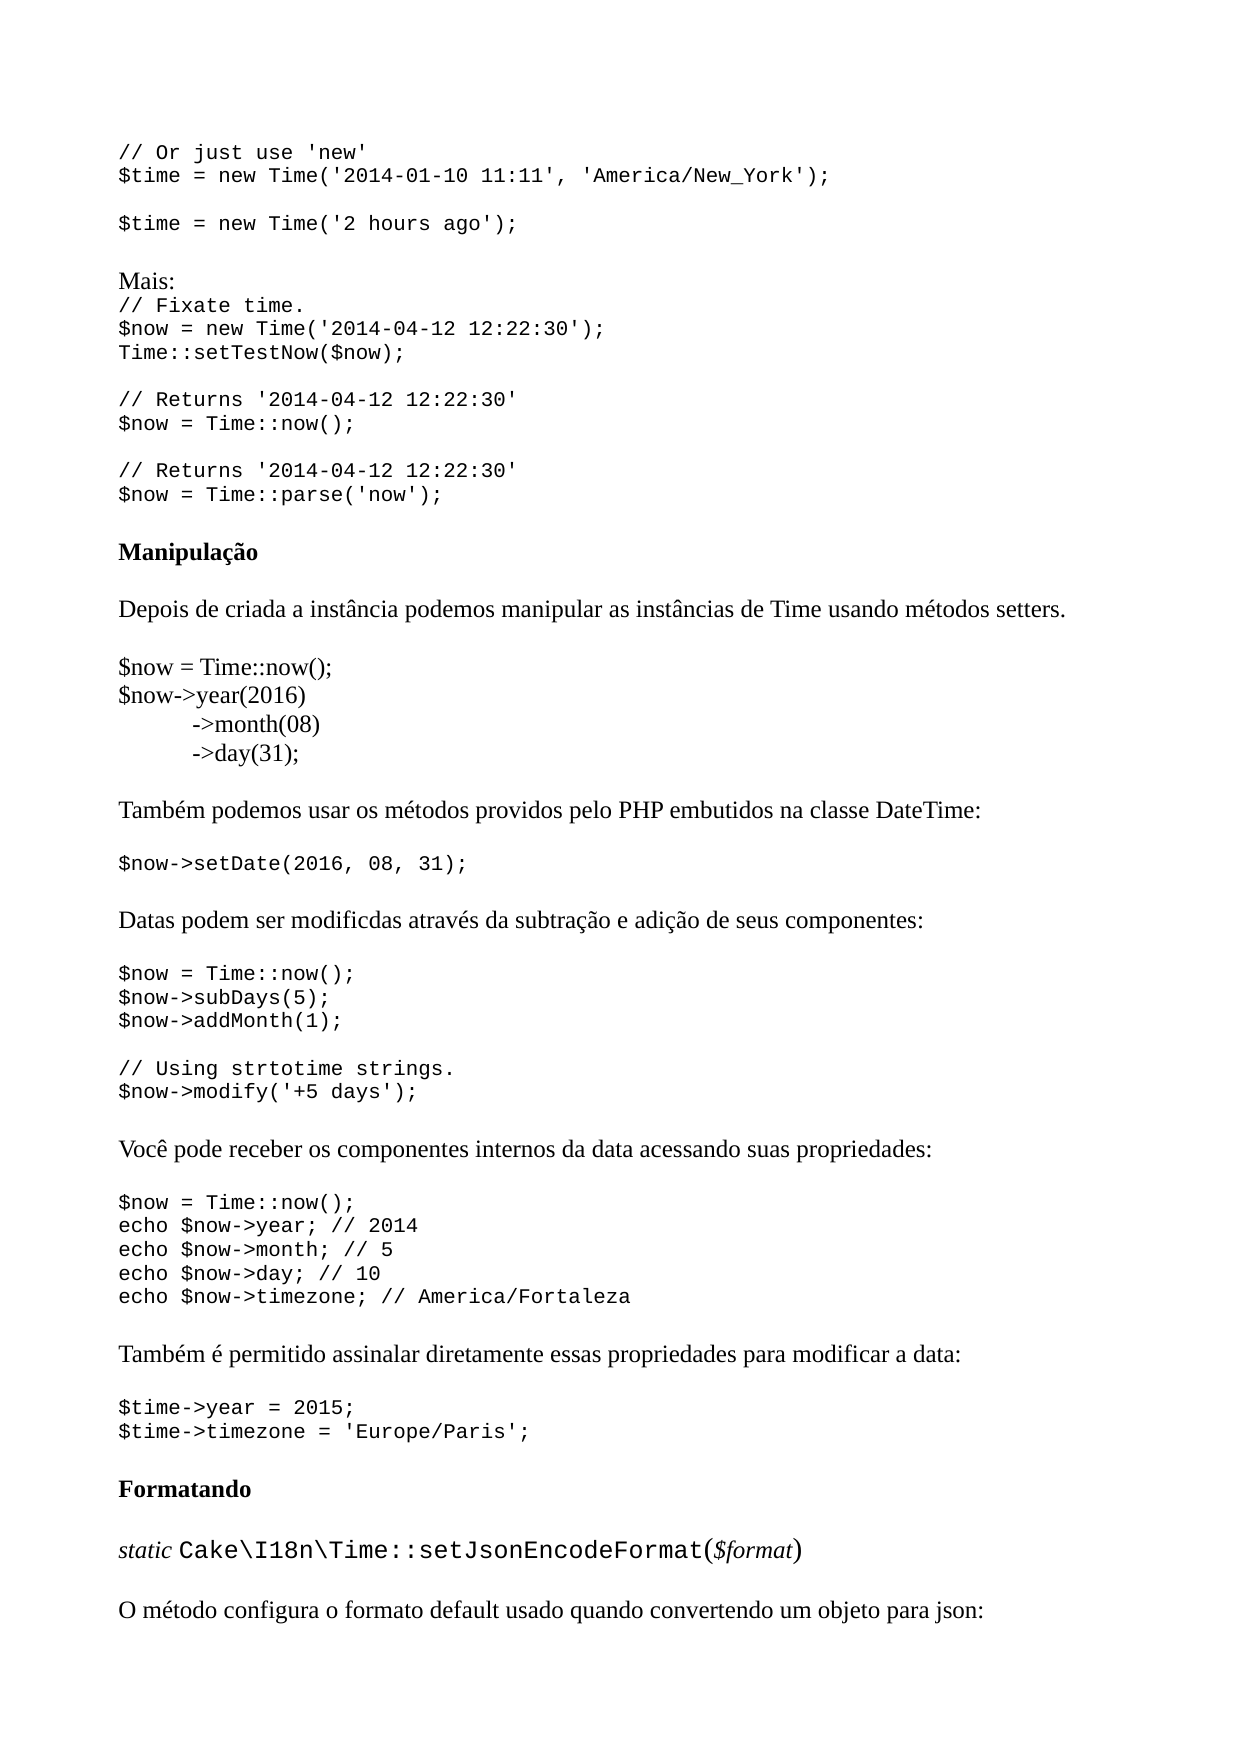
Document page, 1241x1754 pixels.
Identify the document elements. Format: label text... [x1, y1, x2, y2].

text echo $now->month; // 5 [118, 1239, 1122, 1263]
text $time->timezone = 'Europe/Paris'; [118, 1421, 1122, 1444]
text Time::setTestNow($now); [118, 342, 1122, 366]
text Também podemos usar os métodos providos pelo PHP embutidos na classe DateTime: [118, 796, 1122, 824]
text $time = new Time('2014-01-10 11:11', 'America/New_York'); [118, 165, 1122, 189]
text ->month(08) [118, 709, 1122, 738]
text echo $now->year; // 2014 [118, 1216, 1122, 1239]
text // Returns '2014-04-12 12:22:30' [118, 460, 1122, 484]
text ->day(31); [118, 738, 1122, 767]
text Manipulação [118, 537, 1122, 566]
text O método configura o formato default usado quando convertendo um objeto para json: [118, 1595, 1122, 1624]
text Você pode receber os componentes internos da data acessando suas propriedades: [118, 1134, 1122, 1163]
text $time = new Time('2 hours ago'); [118, 213, 1122, 236]
text $now = new Time('2014-04-12 12:22:30'); [118, 318, 1122, 342]
text Também é permitido assinalar diretamente essas propriedades para modificar a data: [118, 1339, 1122, 1368]
text $now->setDate(2016, 08, 31); [118, 853, 1122, 877]
text $now->subDays(5); [118, 987, 1122, 1010]
text $now->year(2016) [118, 681, 1122, 709]
text static Cake\I18n\Time::setJsonEncodeFormat($format) [118, 1531, 1122, 1566]
text // Using strtotime strings. [118, 1058, 1122, 1081]
text $now = Time::now(); [118, 963, 1122, 987]
text Formatando [118, 1474, 1122, 1503]
text Depois de criada a instância podemos manipular as instâncias de Time usando métodos setters. [118, 594, 1122, 623]
text $now = Time::now(); [118, 413, 1122, 436]
text $now->addMonth(1); [118, 1010, 1122, 1034]
text Mais: [118, 266, 1122, 294]
text // Fixate time. [118, 294, 1122, 318]
text $now = Time::now(); [118, 1192, 1122, 1216]
text // Or just use 'new' [118, 142, 1122, 165]
text $now->modify('+5 days'); [118, 1081, 1122, 1105]
text $now = Time::parse('now'); [118, 484, 1122, 507]
text Datas podem ser modificdas através da subtração e adição de seus componentes: [118, 906, 1122, 934]
text $now = Time::now(); [118, 652, 1122, 681]
text // Returns '2014-04-12 12:22:30' [118, 389, 1122, 413]
text echo $now->day; // 10 [118, 1263, 1122, 1286]
text $time->year = 2015; [118, 1397, 1122, 1421]
text echo $now->timezone; // America/Fortaleza [118, 1286, 1122, 1310]
